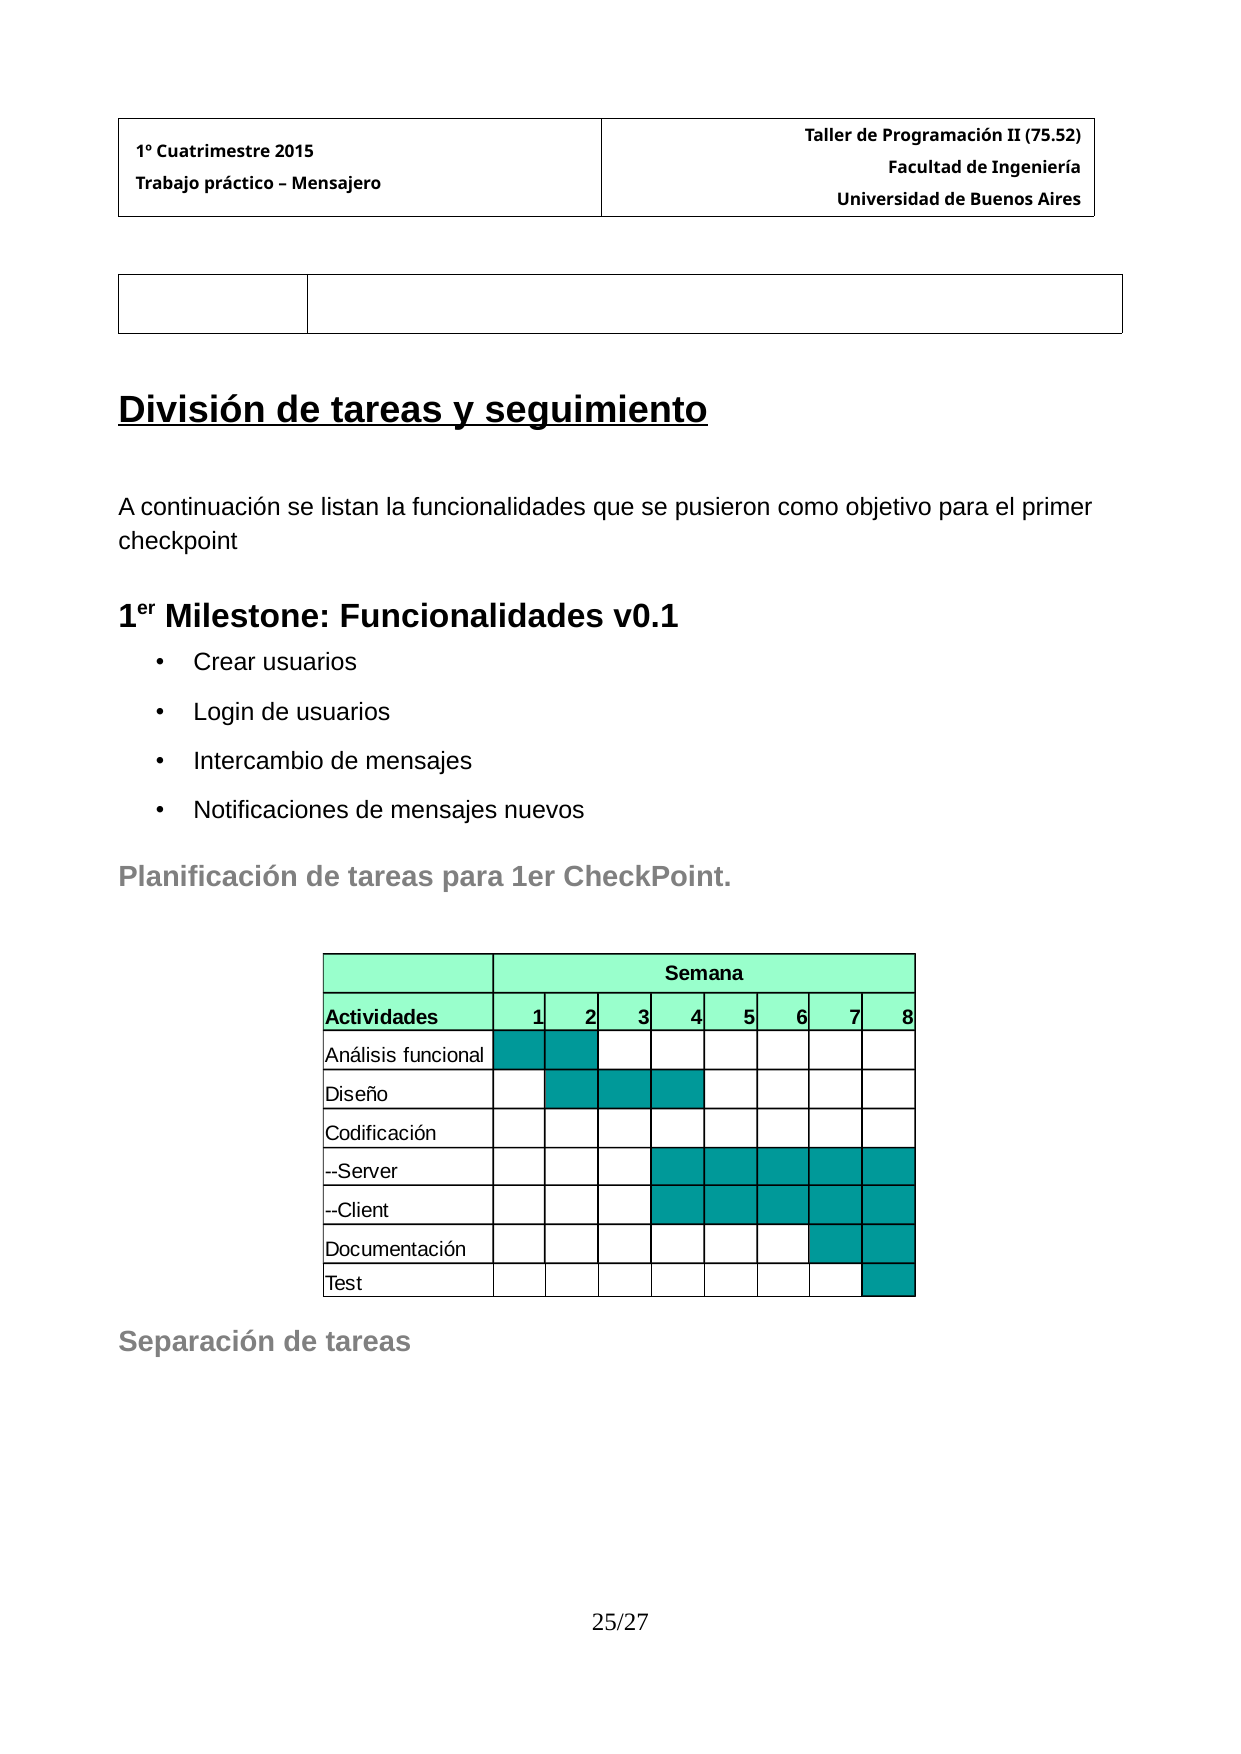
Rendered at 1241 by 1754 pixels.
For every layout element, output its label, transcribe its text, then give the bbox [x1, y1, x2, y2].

text A continuación se listan la funcionalidades que se pusieron como objetivo para el primer checkpoint [118, 492, 1122, 555]
list Login de usuarios [156, 697, 1122, 725]
subtitle División de tareas y seguimiento [118, 387, 1122, 430]
table_cell [119, 275, 307, 333]
list Intercambio de mensajes [156, 746, 1122, 774]
list Notificaciones de mensajes nuevos [156, 795, 1122, 824]
subtitle 1er Milestone: Funcionalidades v0.1 [118, 596, 1122, 635]
subtitle Planificación de tareas para 1er CheckPoint. [118, 859, 1122, 892]
table_cell [308, 275, 1122, 333]
subtitle Separación de tareas [118, 1323, 1122, 1357]
list Crear usuarios [156, 647, 1122, 676]
